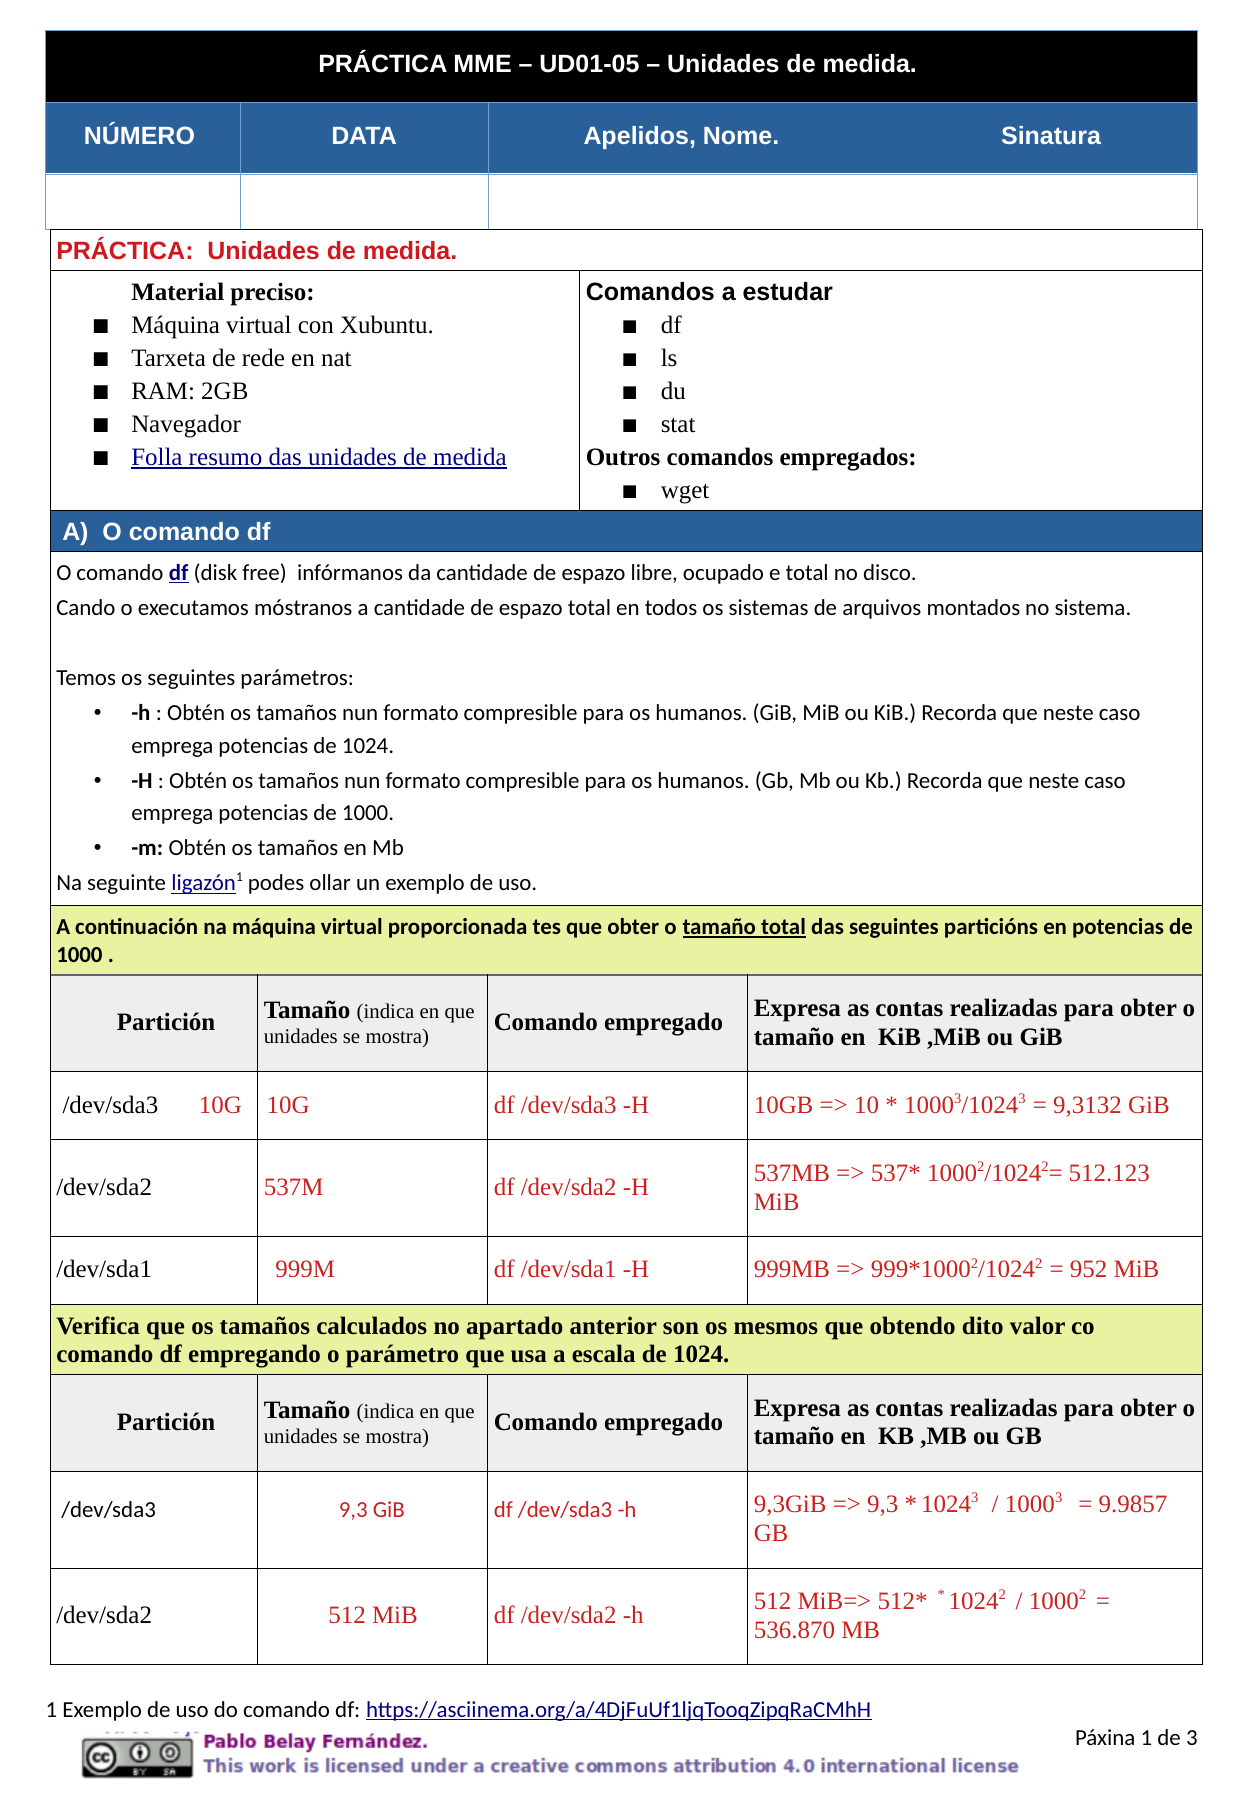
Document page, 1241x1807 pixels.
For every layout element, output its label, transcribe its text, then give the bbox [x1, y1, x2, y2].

table_cell /dev/sda3 [51, 1472, 257, 1567]
table_cell Tamaño (indica en que unidades se mostra) [258, 1375, 487, 1471]
table_cell Expresa as contas realizadas para obter o tamaño en KB ,MB ou GB [748, 1375, 1202, 1471]
table_cell 537M [258, 1140, 487, 1236]
table_cell [241, 175, 488, 229]
table_cell Expresa as contas realizadas para obter o tamaño en KiB ,MiB ou GiB [748, 976, 1202, 1071]
table_cell 9,3 GiB [258, 1472, 487, 1567]
table_header PRÁCTICA MME – UD01-05 – Unidades de medida. [46, 31, 1197, 102]
table_cell Verifica que os tamaños calculados no apartado anterior son os mesmos que obtendo dito valor co comando df empregando o parámetro que usa a escala de 1024. [51, 1305, 1202, 1374]
table_cell df /dev/sda1 -H [488, 1237, 747, 1304]
table_cell O comando df (disk free) infórmanos da cantidade de espazo libre, ocupado e total no disco. Cando o executamos móstranos a cantidade de espazo total en todos os sistemas de arquivos montados no sistema. Temos os seguintes parámetros: -h : Obtén os tamaños nun formato compresible para os humanos. (GiB, MiB ou KiB.) Recorda que neste caso emprega potencias de 1024. -H : Obtén os tamaños nun formato compresible para os humanos. (Gb, Mb ou Kb.) Recorda que neste caso emprega potencias de 1000. -m: Obtén os tamaños en Mb Na seguinte ligazón podes ollar un exemplo de uso. [51, 552, 1202, 905]
table_cell Comando empregado [488, 1375, 747, 1471]
table_cell 999M [258, 1237, 487, 1304]
table_header PRÁCTICA: Unidades de medida. [51, 230, 1202, 270]
table_cell Comandos a estudar df ls du stat Outros comandos empregados: wget [580, 271, 1202, 510]
table_cell 512 MiB=> 512* * 10242 / 10002 = 536.870 MB [748, 1569, 1202, 1664]
table_cell 10GB => 10 * 10003/10243 = 9,3132 GiB [748, 1072, 1202, 1139]
table_cell NÚMERO [46, 103, 240, 173]
table_cell [489, 175, 1197, 229]
table_cell A) O comando df [51, 511, 1202, 551]
table_cell 10G 10G [258, 1072, 487, 1139]
table_cell Partición [51, 976, 257, 1071]
table_cell A continuación na máquina virtual proporcionada tes que obter o tamaño total das seguintes particións en potencias de 1000 . [51, 906, 1202, 974]
table_cell df /dev/sda3 -h [488, 1472, 747, 1567]
table_cell 9,3GiB => 9,3 * 10243 / 10003 = 9.9857 GB [748, 1472, 1202, 1567]
table_cell DATA [241, 103, 488, 173]
table_cell /dev/sda1 [51, 1237, 257, 1304]
table_cell 537MB => 537* 10002/10242= 512.123 MiB [748, 1140, 1202, 1236]
table_cell /dev/sda2 [51, 1569, 257, 1664]
table_cell 999MB => 999*10002/10242 = 952 MiB [748, 1237, 1202, 1304]
table_cell df /dev/sda2 -h [488, 1569, 747, 1664]
picture [65, 1722, 1035, 1787]
table_cell Tamaño (indica en que unidades se mostra) [258, 976, 487, 1071]
table_cell Comando empregado [488, 976, 747, 1071]
table_cell Apelidos, Nome. Sinatura [489, 103, 1197, 173]
table_cell df /dev/sda2 -H [488, 1140, 747, 1236]
table_cell 512 MiB [258, 1569, 487, 1664]
table_cell Material preciso: Máquina virtual con Xubuntu. Tarxeta de rede en nat RAM: 2GB Navegador Folla resumo das unidades de medida [51, 271, 579, 510]
table_cell Partición [51, 1375, 257, 1471]
table_cell /dev/sda2 [51, 1140, 257, 1236]
table_cell [46, 175, 240, 229]
table_cell /dev/sda3 [51, 1072, 257, 1139]
table_cell df /dev/sda3 -H [488, 1072, 747, 1139]
